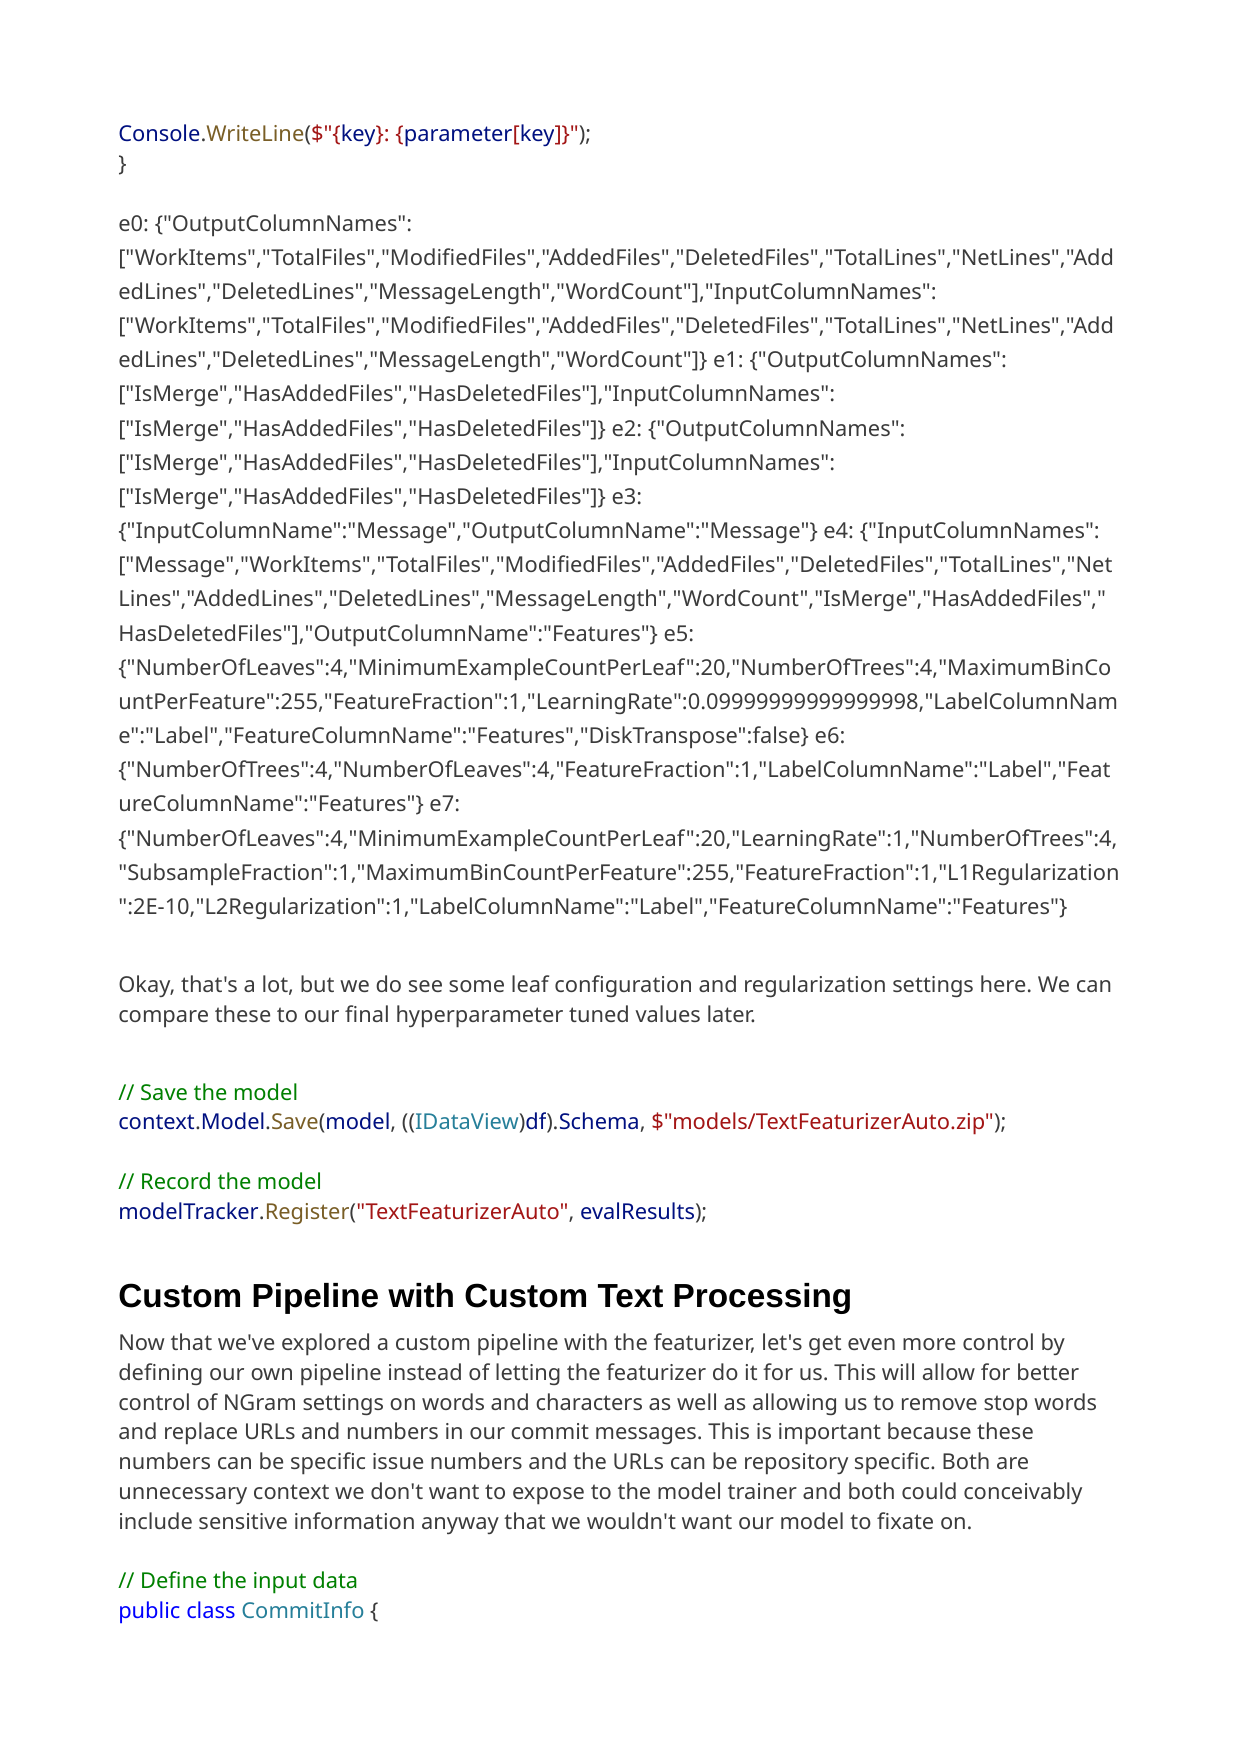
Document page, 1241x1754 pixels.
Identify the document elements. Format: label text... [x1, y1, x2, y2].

text context.Model.Save(model, ((IDataView)df).Schema, $"models/TextFeaturizerAuto.zip"); [118, 1106, 1122, 1136]
text Okay, that's a lot, but we do see some leaf configuration and regularization settings here. We can compare these to our final hyperparameter tuned values later. [118, 969, 1122, 1029]
text modelTracker.Register("TextFeaturizerAuto", evalResults); [118, 1196, 1122, 1225]
text // Record the model [118, 1166, 1122, 1196]
text // Define the input data [118, 1565, 1122, 1595]
text } [118, 148, 1122, 178]
subtitle Custom Pipeline with Custom Text Processing [118, 1276, 1122, 1314]
text // Save the model [118, 1077, 1122, 1106]
text public class CommitInfo { [118, 1595, 1122, 1625]
text Now that we've explored a custom pipeline with the featurizer, let's get even more control by defining our own pipeline instead of letting the featurizer do it for us. This will allow for better control of NGram settings on words and characters as well as allowing us to remove stop words and replace URLs and numbers in our commit messages. This is important because these numbers can be specific issue numbers and the URLs can be repository specific. Both are unnecessary context we don't want to expose to the model trainer and both could conceivably include sensitive information anyway that we wouldn't want our model to fixate on. [118, 1327, 1122, 1536]
text Console.WriteLine($"{key}: {parameter[key]}"); [118, 118, 1122, 148]
text e0: {"OutputColumnNames":["WorkItems","TotalFiles","ModifiedFiles","AddedFiles","DeletedFiles","TotalLines","NetLines","AddedLines","DeletedLines","MessageLength","WordCount"],"InputColumnNames":["WorkItems","TotalFiles","ModifiedFiles","AddedFiles","DeletedFiles","TotalLines","NetLines","AddedLines","DeletedLines","MessageLength","WordCount"]} e1: {"OutputColumnNames":["IsMerge","HasAddedFiles","HasDeletedFiles"],"InputColumnNames":["IsMerge","HasAddedFiles","HasDeletedFiles"]} e2: {"OutputColumnNames":["IsMerge","HasAddedFiles","HasDeletedFiles"],"InputColumnNames":["IsMerge","HasAddedFiles","HasDeletedFiles"]} e3: {"InputColumnName":"Message","OutputColumnName":"Message"} e4: {"InputColumnNames":["Message","WorkItems","TotalFiles","ModifiedFiles","AddedFiles","DeletedFiles","TotalLines","NetLines","AddedLines","DeletedLines","MessageLength","WordCount","IsMerge","HasAddedFiles","HasDeletedFiles"],"OutputColumnName":"Features"} e5: {"NumberOfLeaves":4,"MinimumExampleCountPerLeaf":20,"NumberOfTrees":4,"MaximumBinCountPerFeature":255,"FeatureFraction":1,"LearningRate":0.09999999999999998,"LabelColumnName":"Label","FeatureColumnName":"Features","DiskTranspose":false} e6: {"NumberOfTrees":4,"NumberOfLeaves":4,"FeatureFraction":1,"LabelColumnName":"Label","FeatureColumnName":"Features"} e7: {"NumberOfLeaves":4,"MinimumExampleCountPerLeaf":20,"LearningRate":1,"NumberOfTrees":4,"SubsampleFraction":1,"MaximumBinCountPerFeature":255,"FeatureFraction":1,"L1Regularization":2E-10,"L2Regularization":1,"LabelColumnName":"Label","FeatureColumnName":"Features"} [118, 207, 1122, 921]
